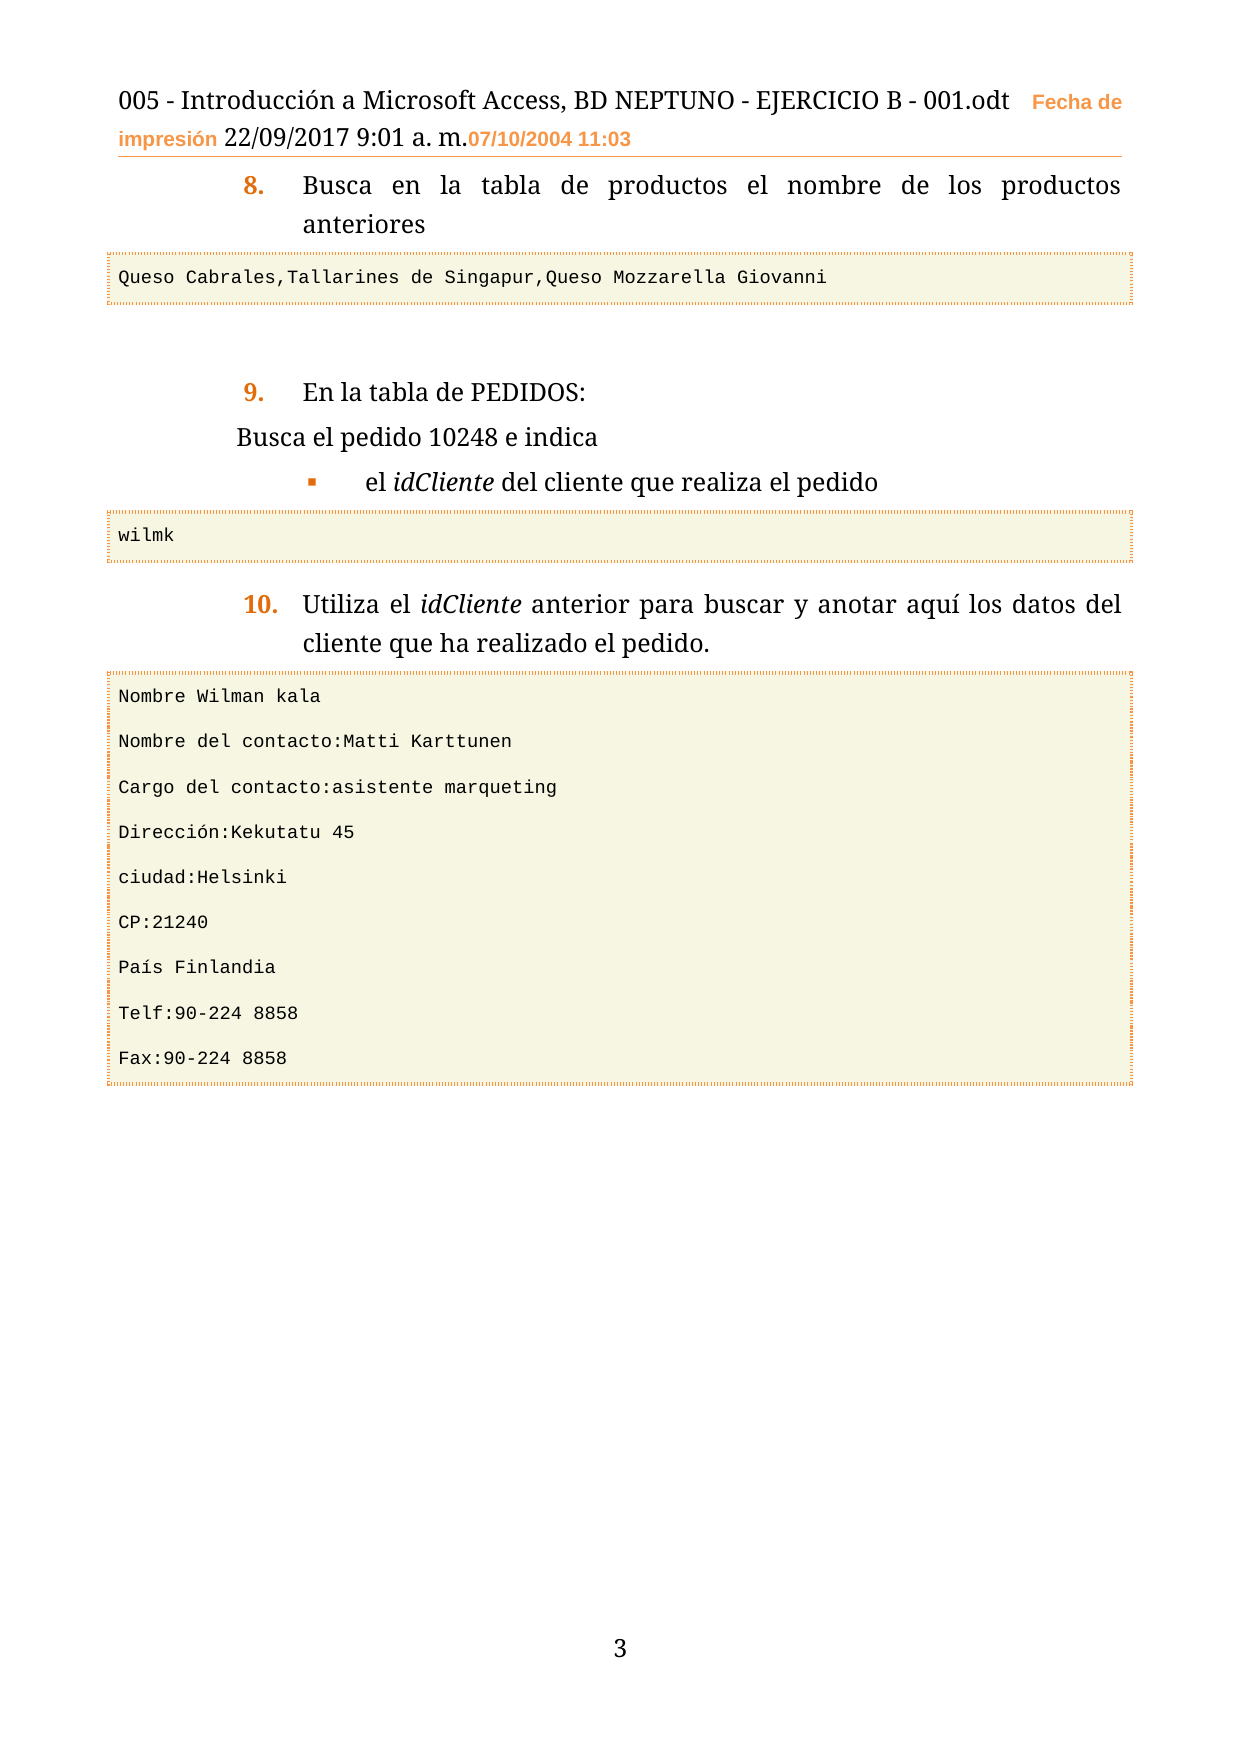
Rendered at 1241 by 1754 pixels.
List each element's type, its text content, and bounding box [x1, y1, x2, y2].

text Busca el pedido 10248 e indica [236, 419, 1122, 454]
text ciudad:Helsinki [107, 852, 1133, 889]
list En la tabla de PEDIDOS: [243, 374, 1122, 408]
text Dirección:Kekutatu 45 [107, 807, 1133, 844]
text Nombre del contacto:Matti Karttunen [107, 717, 1133, 753]
text wilmk [107, 510, 1133, 563]
text CP:21240 [107, 897, 1133, 934]
text Telf:90-224 8858 [107, 988, 1133, 1025]
list Busca en la tabla de productos el nombre de los productos anteriores [243, 168, 1122, 241]
text Queso Cabrales,Tallarines de Singapur,Queso Mozzarella Giovanni [107, 252, 1133, 305]
text Fax:90-224 8858 [107, 1033, 1133, 1086]
list el idCliente del cliente que realiza el pedido [306, 465, 1122, 499]
text Cargo del contacto:asistente marqueting [107, 762, 1133, 799]
list Utiliza el idCliente anterior para buscar y anotar aquí los datos del cliente que ha realizado el pedido. [243, 587, 1122, 660]
text Nombre Wilman kala [107, 671, 1133, 708]
text País Finlandia [107, 943, 1133, 979]
